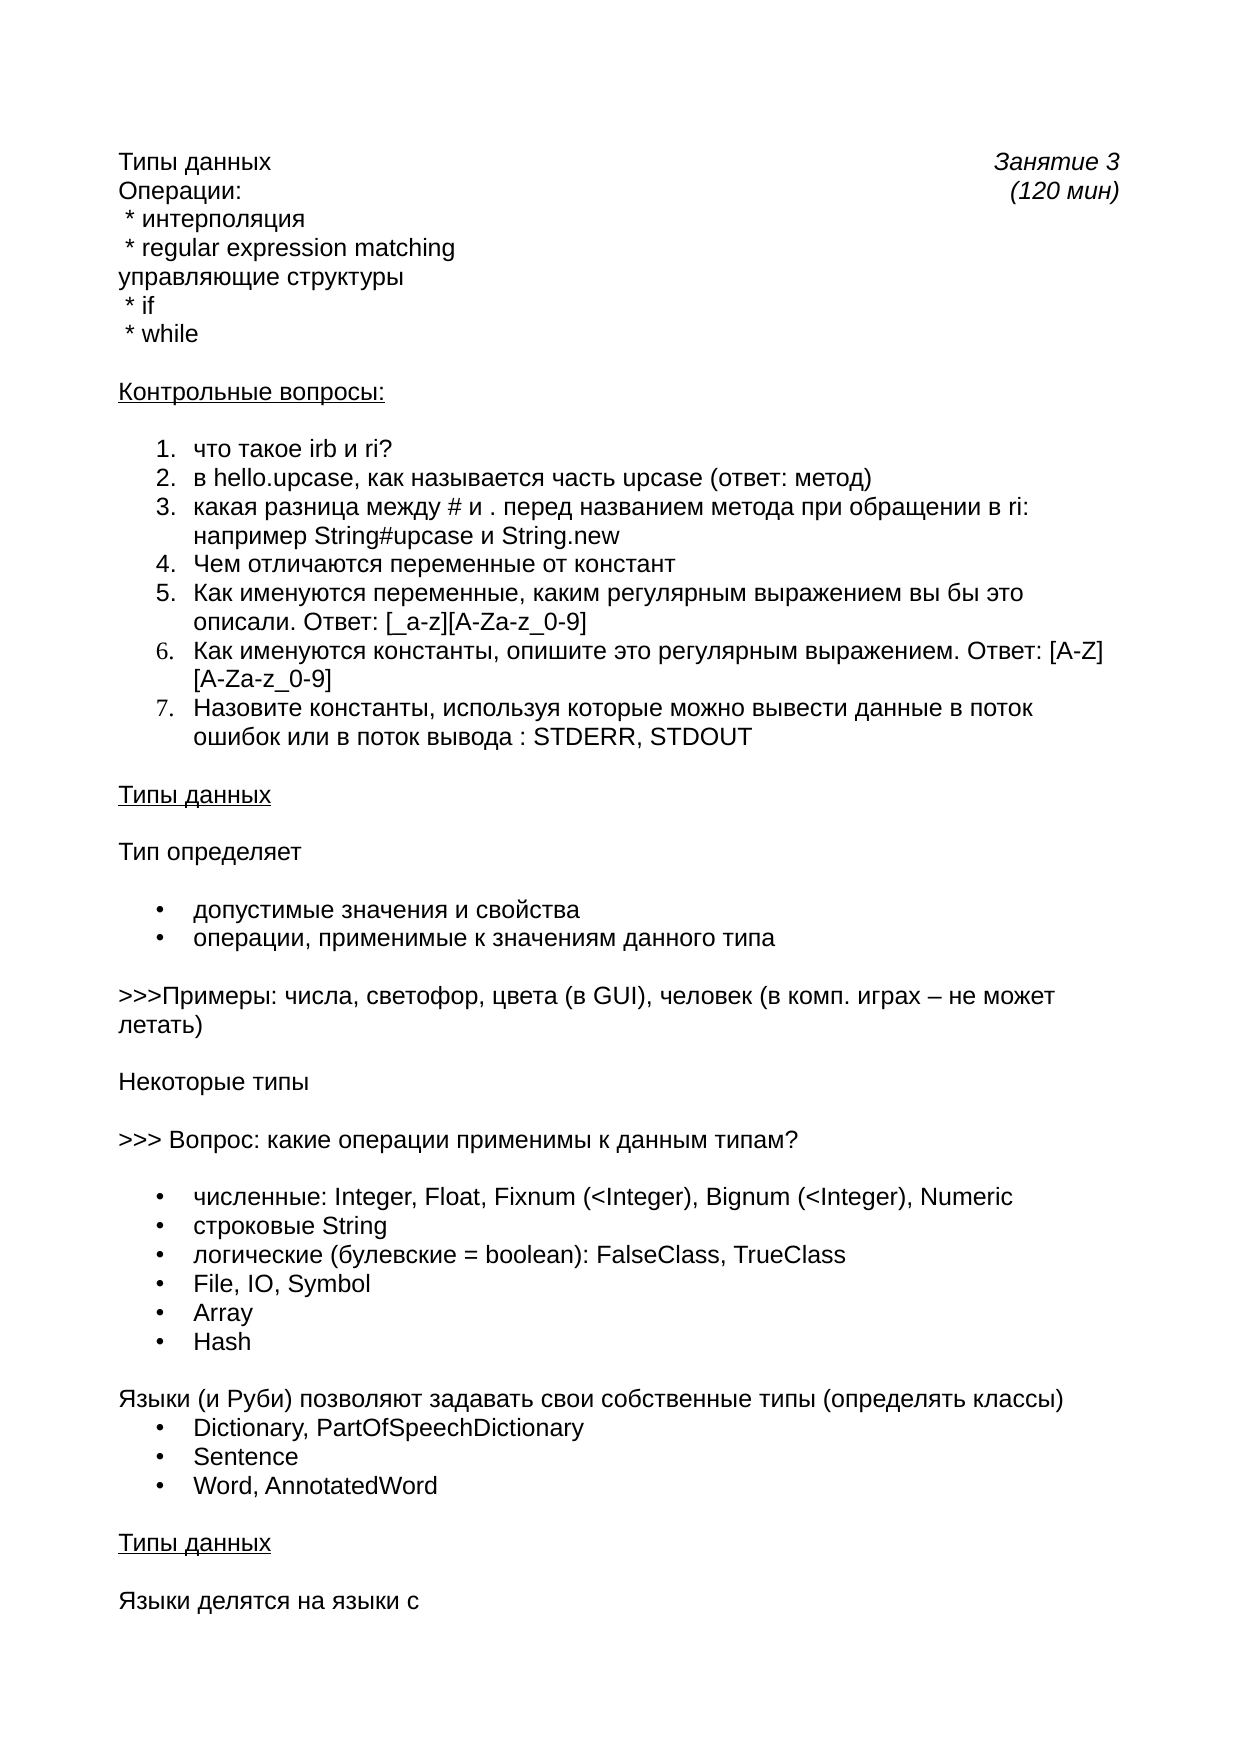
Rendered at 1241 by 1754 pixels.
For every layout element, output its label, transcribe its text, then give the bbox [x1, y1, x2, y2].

list логические (булевские = boolean): FalseClass, TrueClass [156, 1240, 1122, 1269]
list допустимые значения и свойства [156, 894, 1122, 923]
text Языки (и Руби) позволяют задавать свои собственные типы (определять классы) [118, 1384, 1122, 1413]
list Как именуются переменные, каким регулярным выражением вы бы это описали. Ответ: [_a-z][A-Za-z_0-9] [156, 578, 1122, 636]
list Как именуются константы, опишите это регулярным выражением. Ответ: [A-Z][A-Za-z_0-9] [156, 636, 1122, 693]
text Некоторые типы [118, 1067, 1122, 1096]
text Контрольные вопросы: [118, 377, 1122, 406]
list численные: Integer, Float, Fixnum (<Integer), Bignum (<Integer), Numeric [156, 1182, 1122, 1211]
list какая разница между # и . перед названием метода при обращении в ri: например String#upcase и String.new [156, 492, 1122, 549]
list Чем отличаются переменные от констант [156, 549, 1122, 578]
list Sentence [156, 1442, 1122, 1471]
text Типы данных [118, 1528, 1122, 1557]
list Array [156, 1298, 1122, 1327]
list File, IO, Symbol [156, 1269, 1122, 1298]
list Hash [156, 1327, 1122, 1355]
text Тип определяет [118, 837, 1122, 866]
list Dictionary, PartOfSpeechDictionary [156, 1413, 1122, 1442]
list Word, AnnotatedWord [156, 1471, 1122, 1499]
list что такое irb и ri? [156, 434, 1122, 463]
list в hello.upcase, как называется часть upcase (ответ: метод) [156, 463, 1122, 492]
text Типы данных [118, 779, 1122, 808]
list строковые String [156, 1211, 1122, 1240]
text >>> Вопрос: какие операции применимы к данным типам? [118, 1125, 1122, 1153]
table_header Занятие 3 (120 мин) [620, 147, 1122, 348]
text Языки делятся на языки с [118, 1586, 1122, 1614]
list операции, применимые к значениям данного типа [156, 923, 1122, 952]
table_header Типы данных Операции: * интерполяция * regular expression matching управляющие структуры * if * while [118, 147, 620, 348]
text >>>Примеры: числа, светофор, цвета (в GUI), человек (в комп. играх – не может летать) [118, 981, 1122, 1038]
list Назовите константы, используя которые можно вывести данные в поток ошибок или в поток вывода : STDERR, STDOUT [156, 693, 1122, 751]
